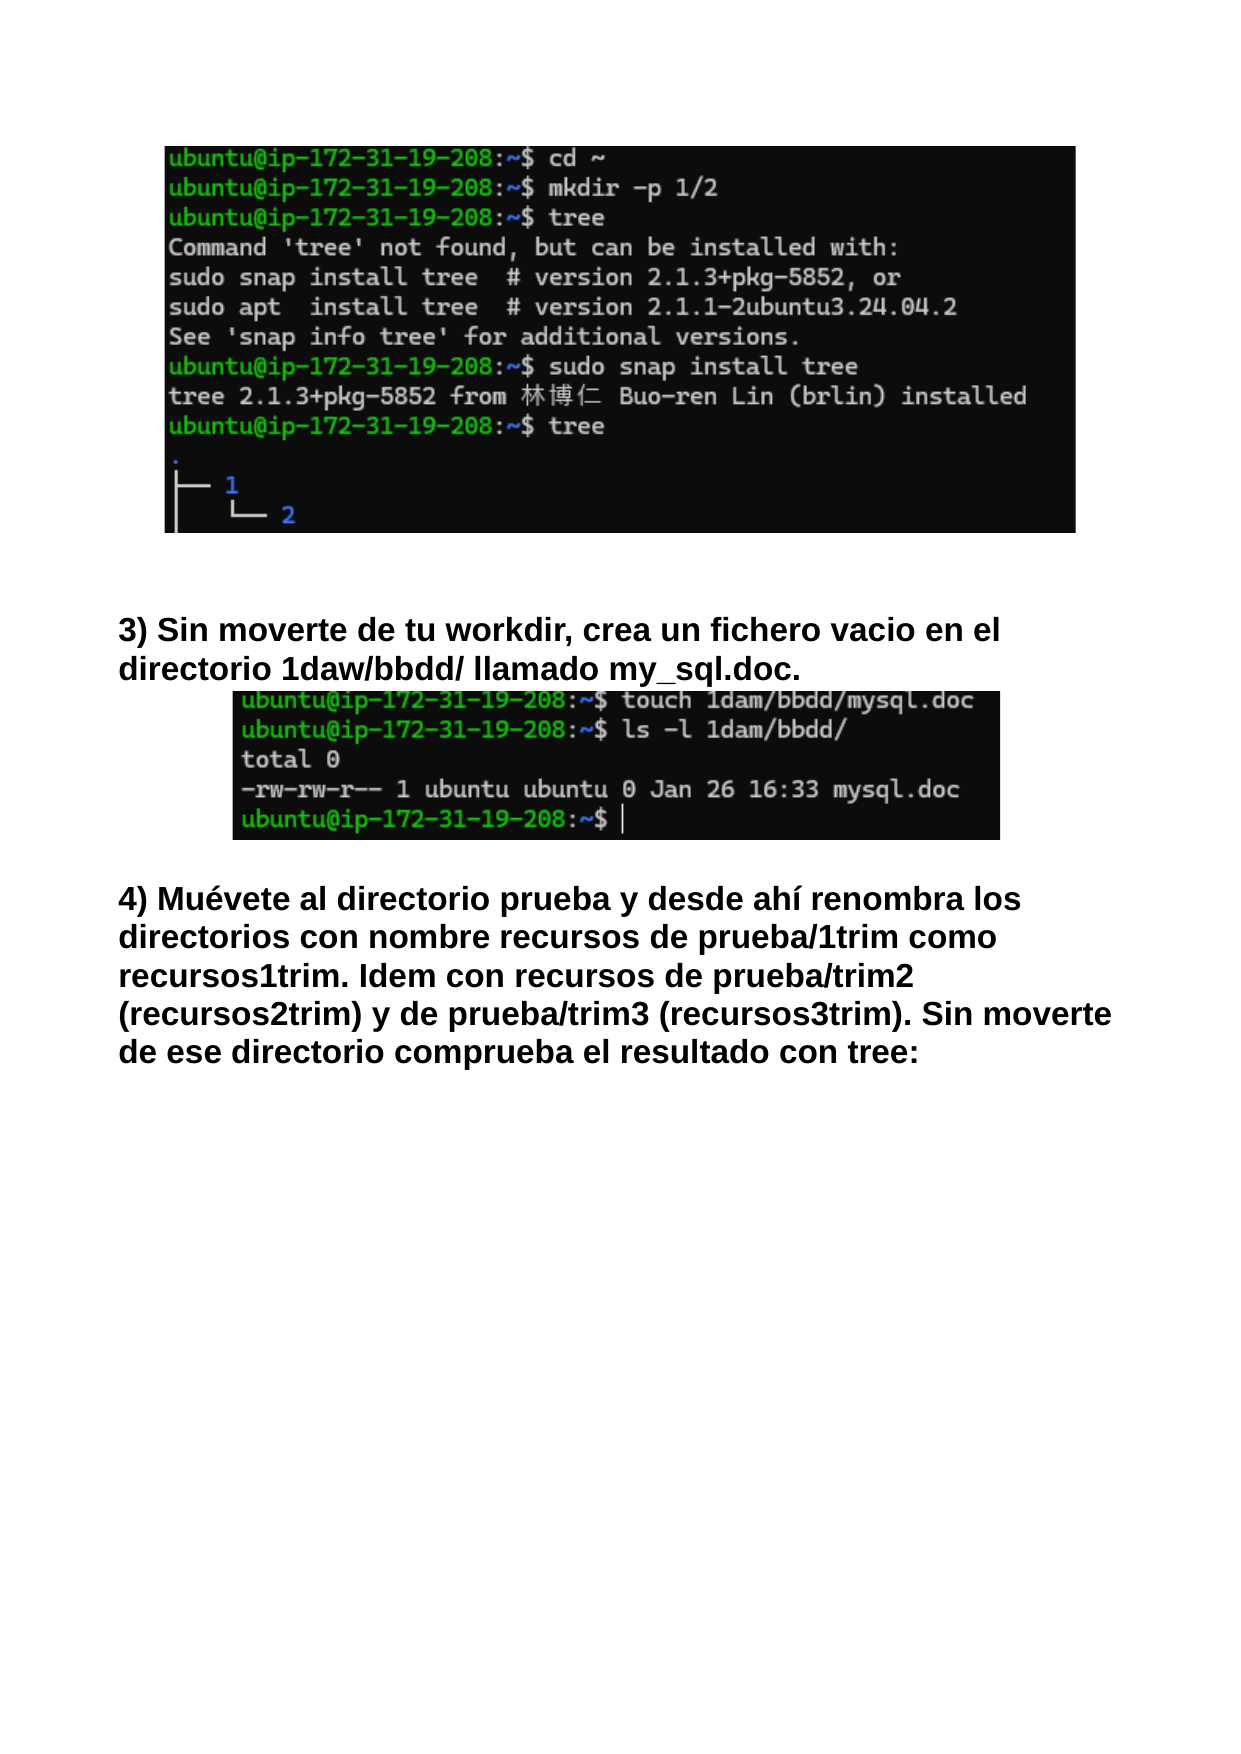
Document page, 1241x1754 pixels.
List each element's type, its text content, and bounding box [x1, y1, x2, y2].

subtitle 3) Sin moverte de tu workdir, crea un fichero vacio en el directorio 1daw/bbdd/ llamado my_sql.doc. [118, 611, 1122, 687]
picture [232, 691, 1001, 840]
subtitle 4) Muévete al directorio prueba y desde ahí renombra los directorios con nombre recursos de prueba/1trim como recursos1trim. Idem con recursos de prueba/trim2 (recursos2trim) y de prueba/trim3 (recursos3trim). Sin moverte de ese directorio comprueba el resultado con tree: [118, 879, 1122, 1071]
picture [164, 146, 1076, 533]
